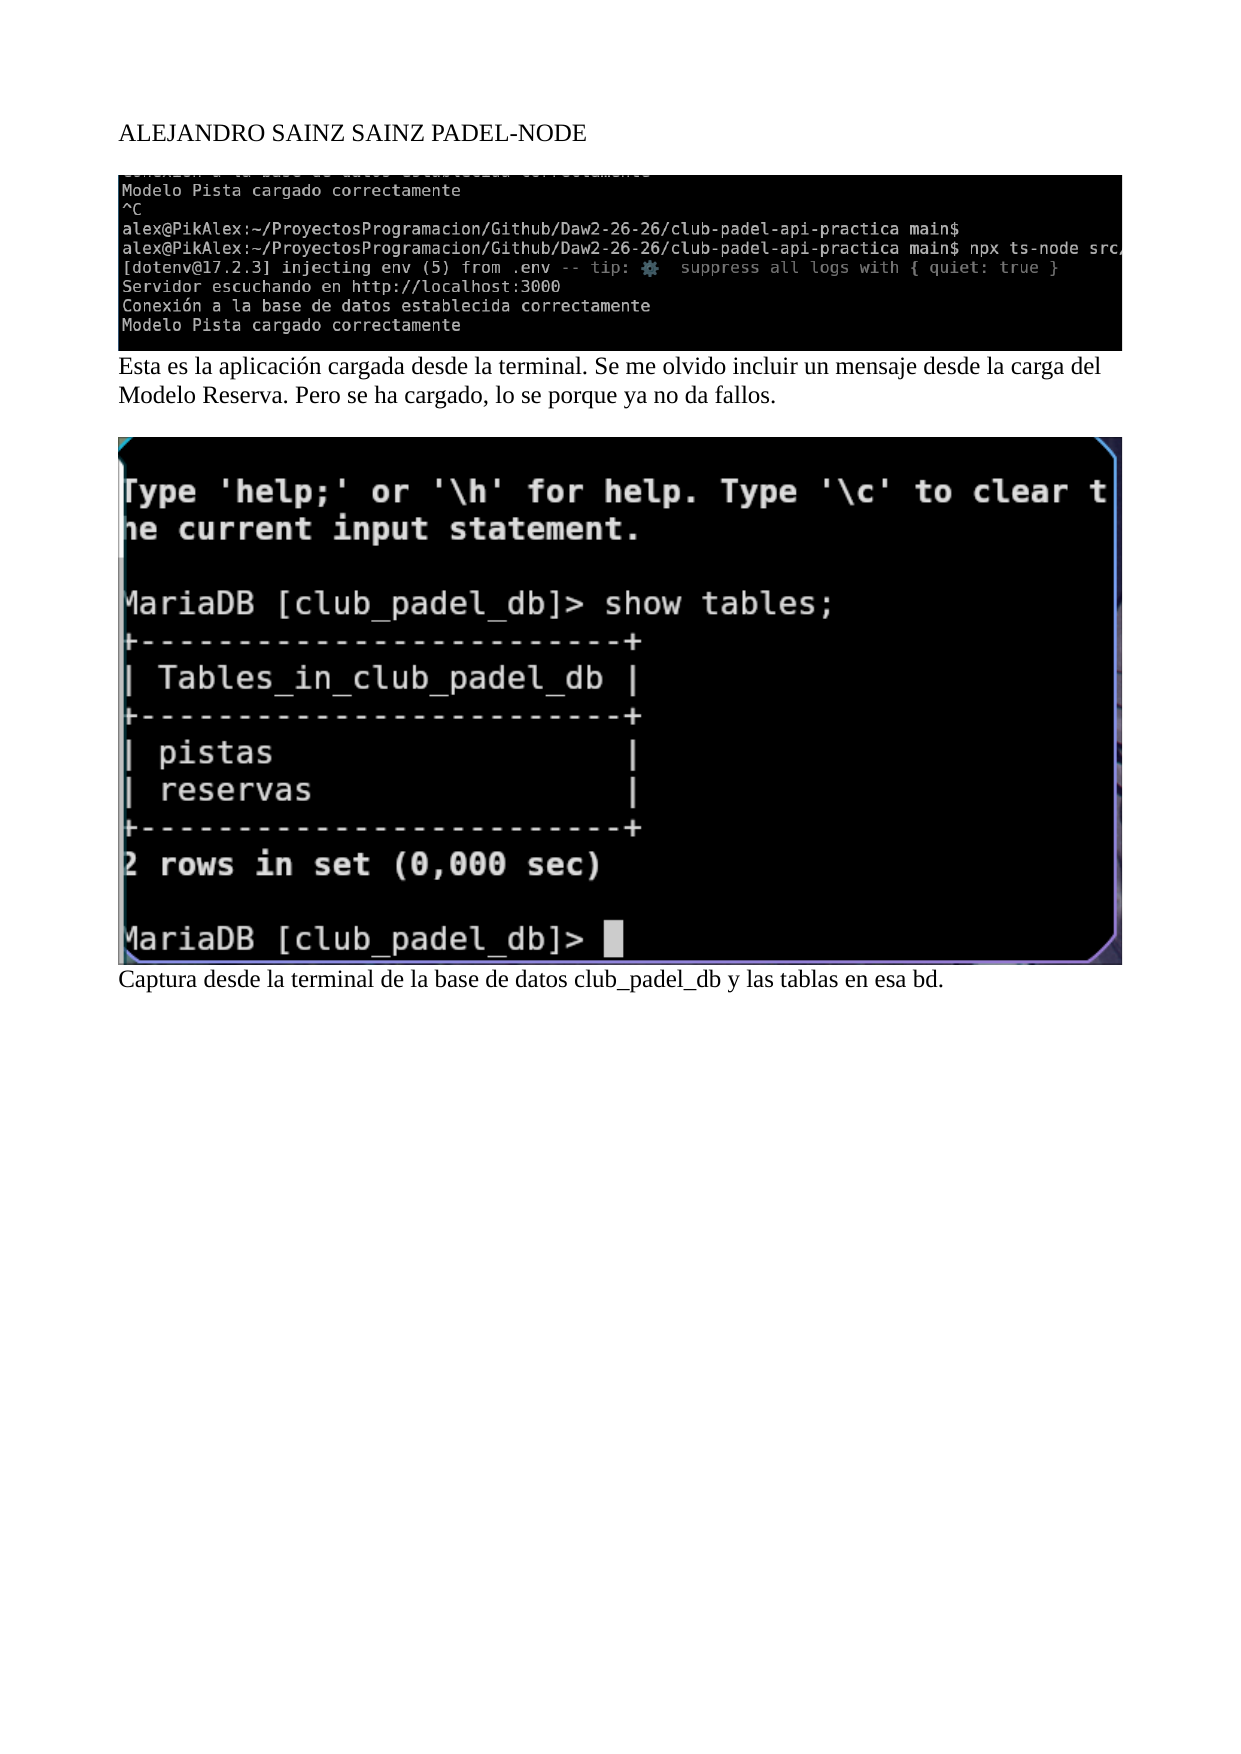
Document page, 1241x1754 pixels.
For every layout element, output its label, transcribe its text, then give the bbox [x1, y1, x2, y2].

text ALEJANDRO SAINZ SAINZ PADEL-NODE [118, 118, 1122, 147]
text Captura desde la terminal de la base de datos club_padel_db y las tablas en esa bd. [118, 965, 1122, 993]
text Esta es la aplicación cargada desde la terminal. Se me olvido incluir un mensaje desde la carga del Modelo Reserva. Pero se ha cargado, lo se porque ya no da fallos. [118, 351, 1122, 408]
picture [118, 175, 1123, 351]
picture [118, 437, 1123, 965]
